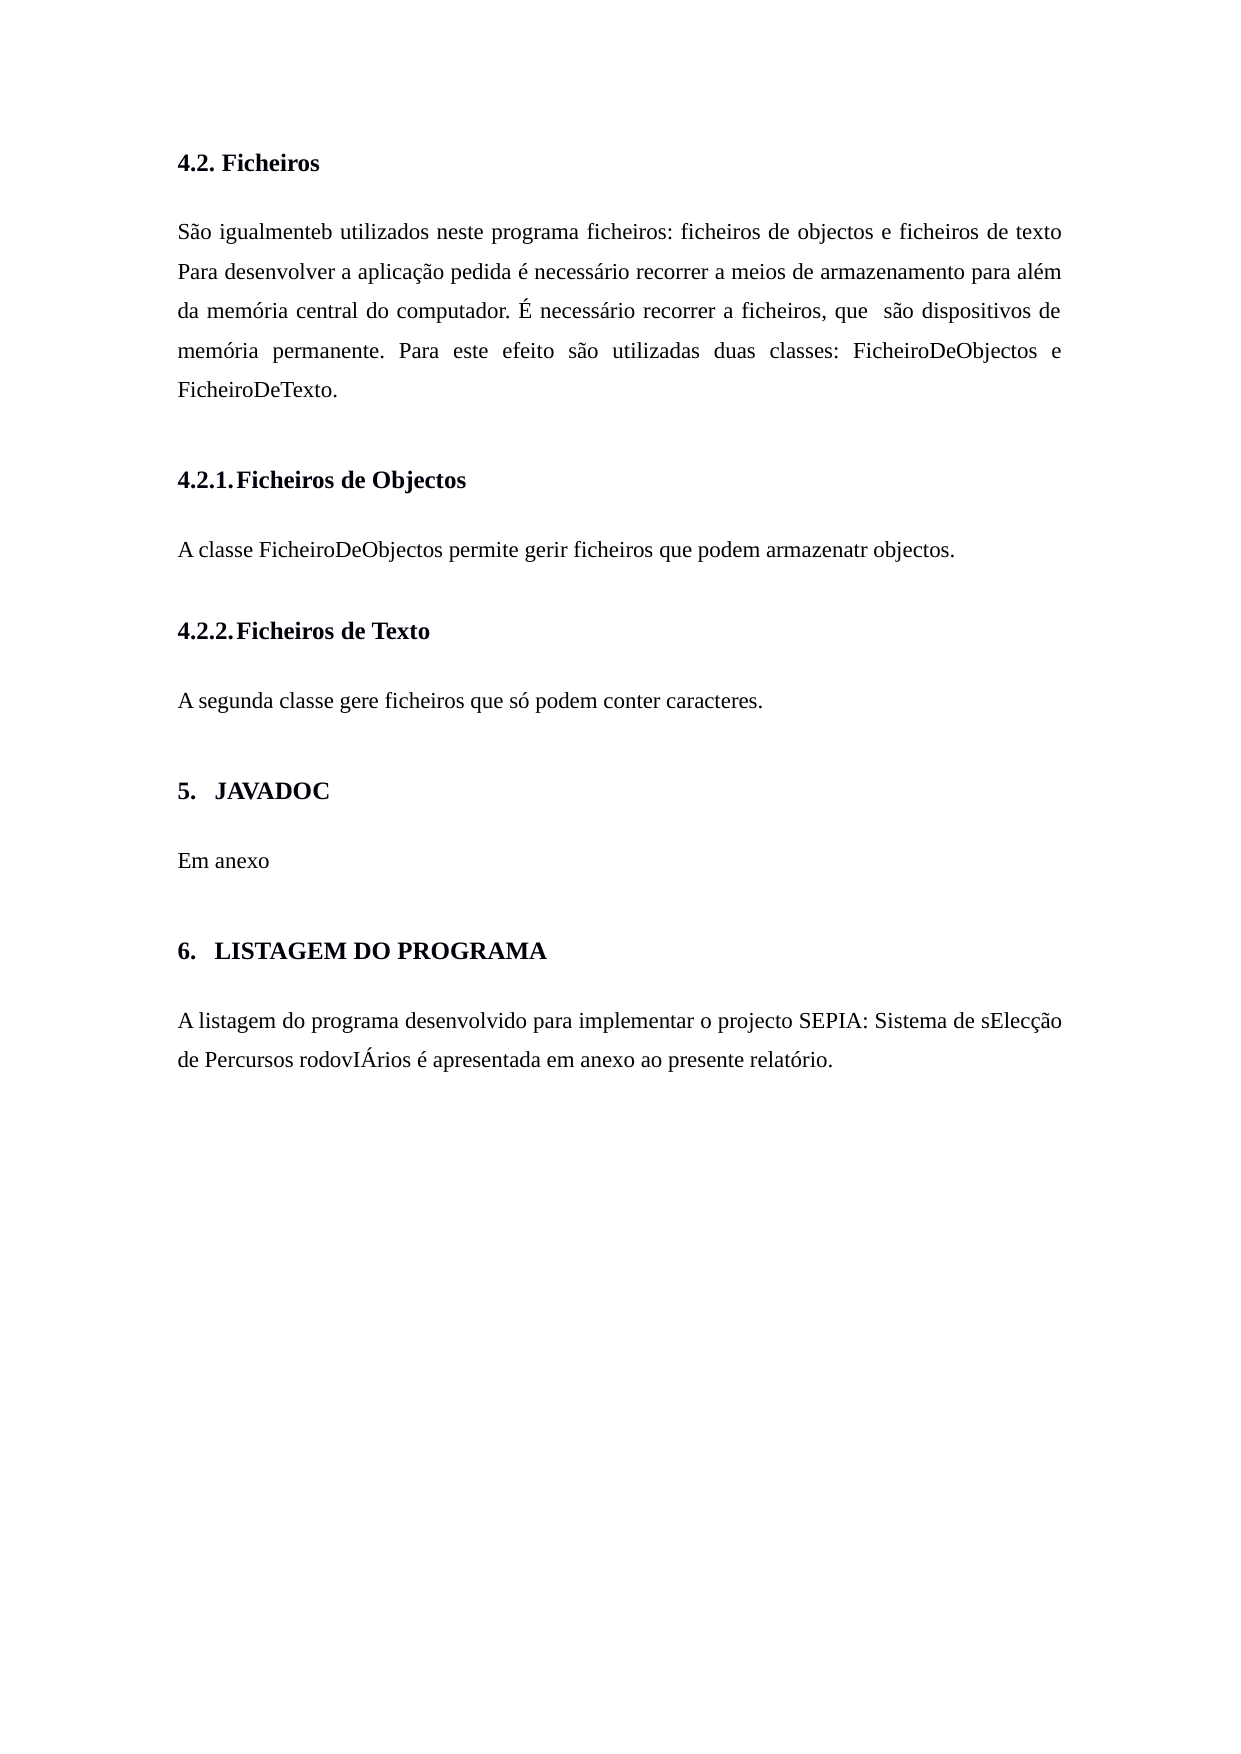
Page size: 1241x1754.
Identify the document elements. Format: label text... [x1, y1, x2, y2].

subtitle Ficheiros de Texto [177, 616, 1063, 645]
text A segunda classe gere ficheiros que só podem conter caracteres. [177, 687, 1063, 713]
subtitle JAVADOC [177, 776, 1063, 805]
subtitle LISTAGEM DO PROGRAMA [177, 936, 1063, 965]
text São igualmenteb utilizados neste programa ficheiros: ficheiros de objectos e ficheiros de texto Para desenvolver a aplicação pedida é necessário recorrer a meios de armazenamento para além da memória central do computador. É necessário recorrer a ficheiros, que são dispositivos de memória permanente. Para este efeito são utilizadas duas classes: FicheiroDeObjectos e FicheiroDeTexto. [177, 218, 1063, 402]
subtitle Ficheiros de Objectos [177, 466, 1063, 494]
text Em anexo [177, 847, 1063, 873]
text A listagem do programa desenvolvido para implementar o projecto SEPIA: Sistema de sElecção de Percursos rodovIÁrios é apresentada em anexo ao presente relatório. [177, 1007, 1063, 1073]
subtitle Ficheiros [177, 148, 1063, 176]
text A classe FicheiroDeObjectos permite gerir ficheiros que podem armazenatr objectos. [177, 536, 1063, 562]
